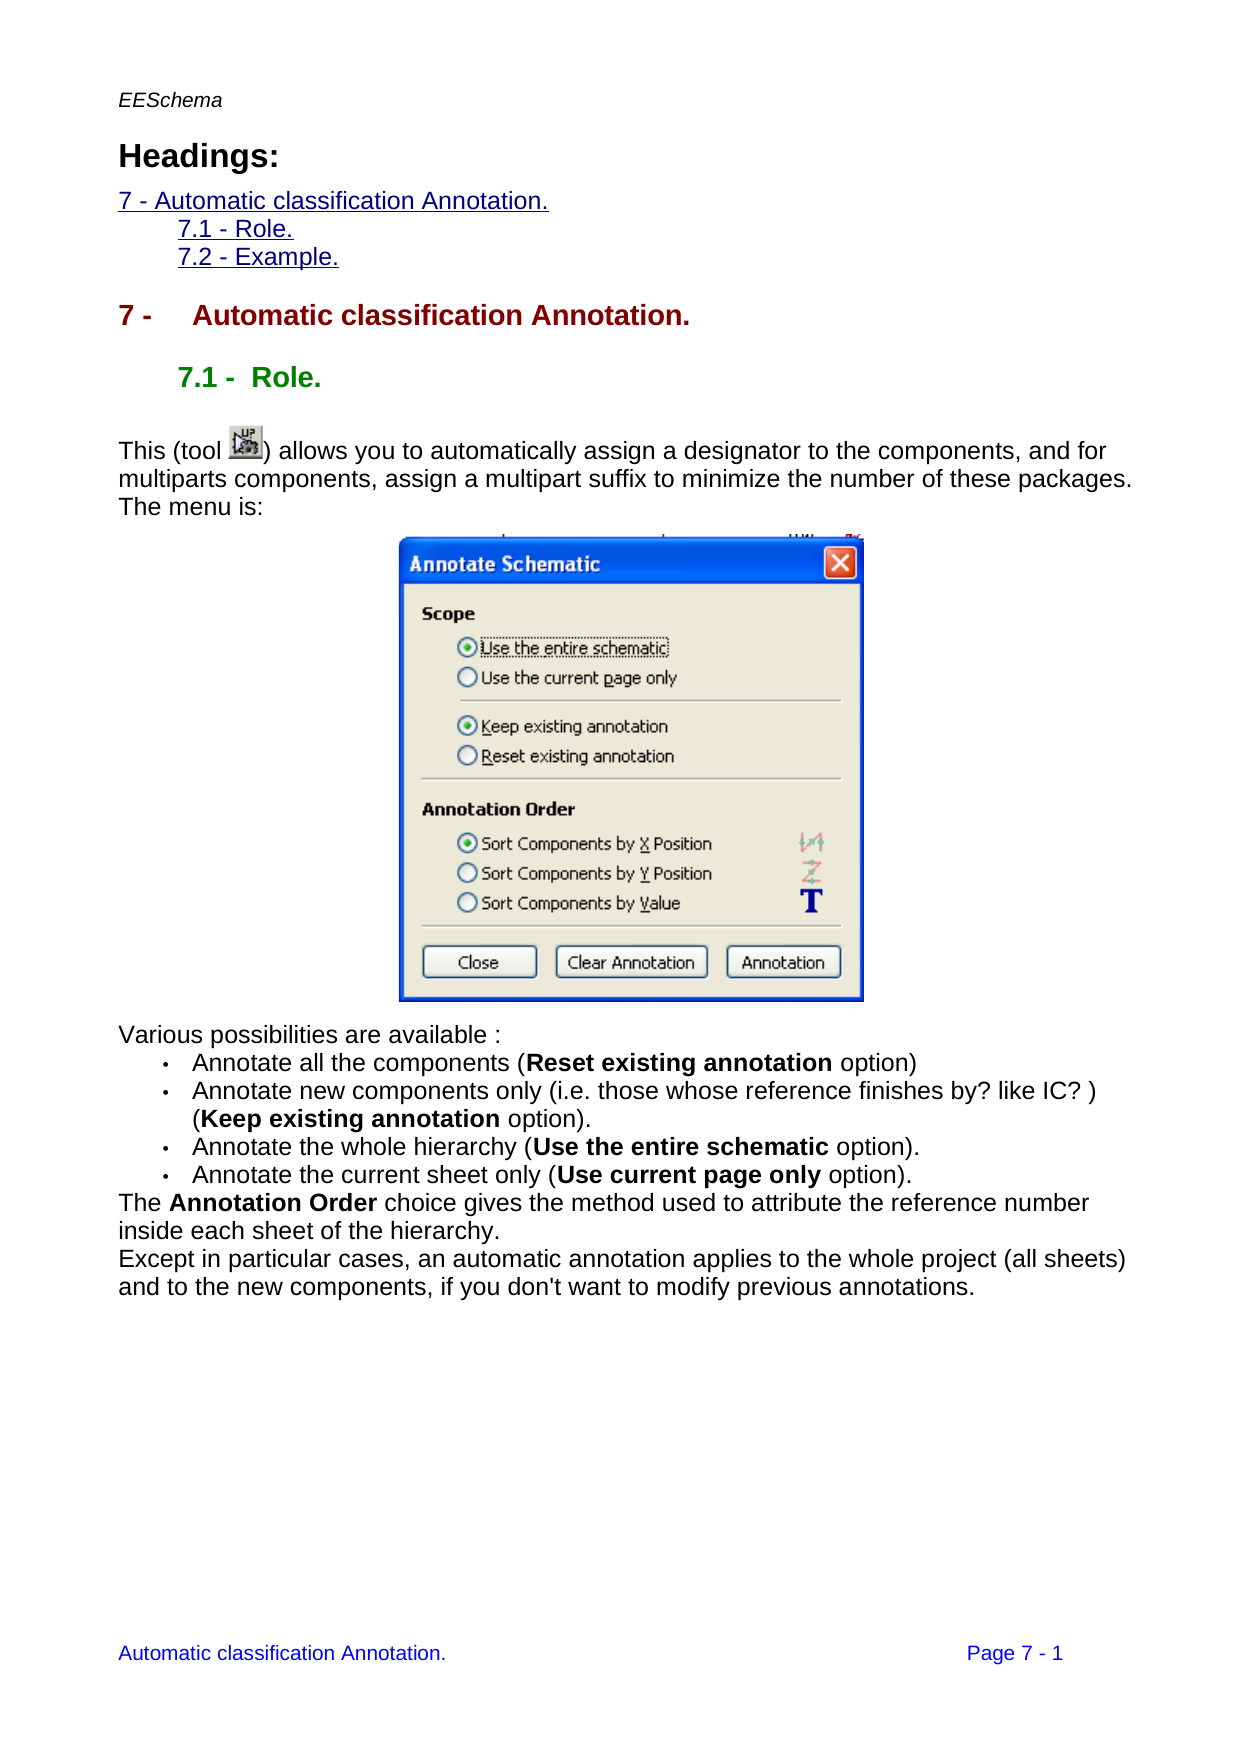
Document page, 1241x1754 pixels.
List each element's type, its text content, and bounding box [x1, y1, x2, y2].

picture [228, 423, 263, 459]
text This (tool ) allows you to automatically assign a designator to the components, and for multiparts components, assign a multipart suffix to minimize the number of these packages. [118, 423, 1152, 493]
subtitle Automatic classification Annotation. [118, 299, 1152, 332]
list Annotate the whole hierarchy (Use the entire schematic option). [162, 1133, 1152, 1161]
list Annotate new components only (i.e. those whose reference finishes by? like IC? ) (Keep existing annotation option). [162, 1077, 1152, 1133]
picture [398, 534, 864, 1002]
text Except in particular cases, an automatic annotation applies to the whole project (all sheets) and to the new components, if you don't want to modify previous annotations. [118, 1245, 1152, 1301]
list Annotate all the components (Reset existing annotation option) [162, 1049, 1152, 1077]
subtitle Role. [177, 361, 1152, 394]
text 7.2 - Example. [177, 243, 1152, 271]
text The menu is: [118, 493, 1152, 521]
subtitle Headings: [118, 137, 1152, 174]
text 7.1 - Role. [177, 215, 1152, 243]
text The Annotation Order choice gives the method used to attribute the reference number inside each sheet of the hierarchy. [118, 1189, 1152, 1245]
text 7 - Automatic classification Annotation. [118, 187, 1152, 215]
text Various possibilities are available : [118, 1021, 1152, 1049]
list Annotate the current sheet only (Use current page only option). [162, 1161, 1152, 1189]
